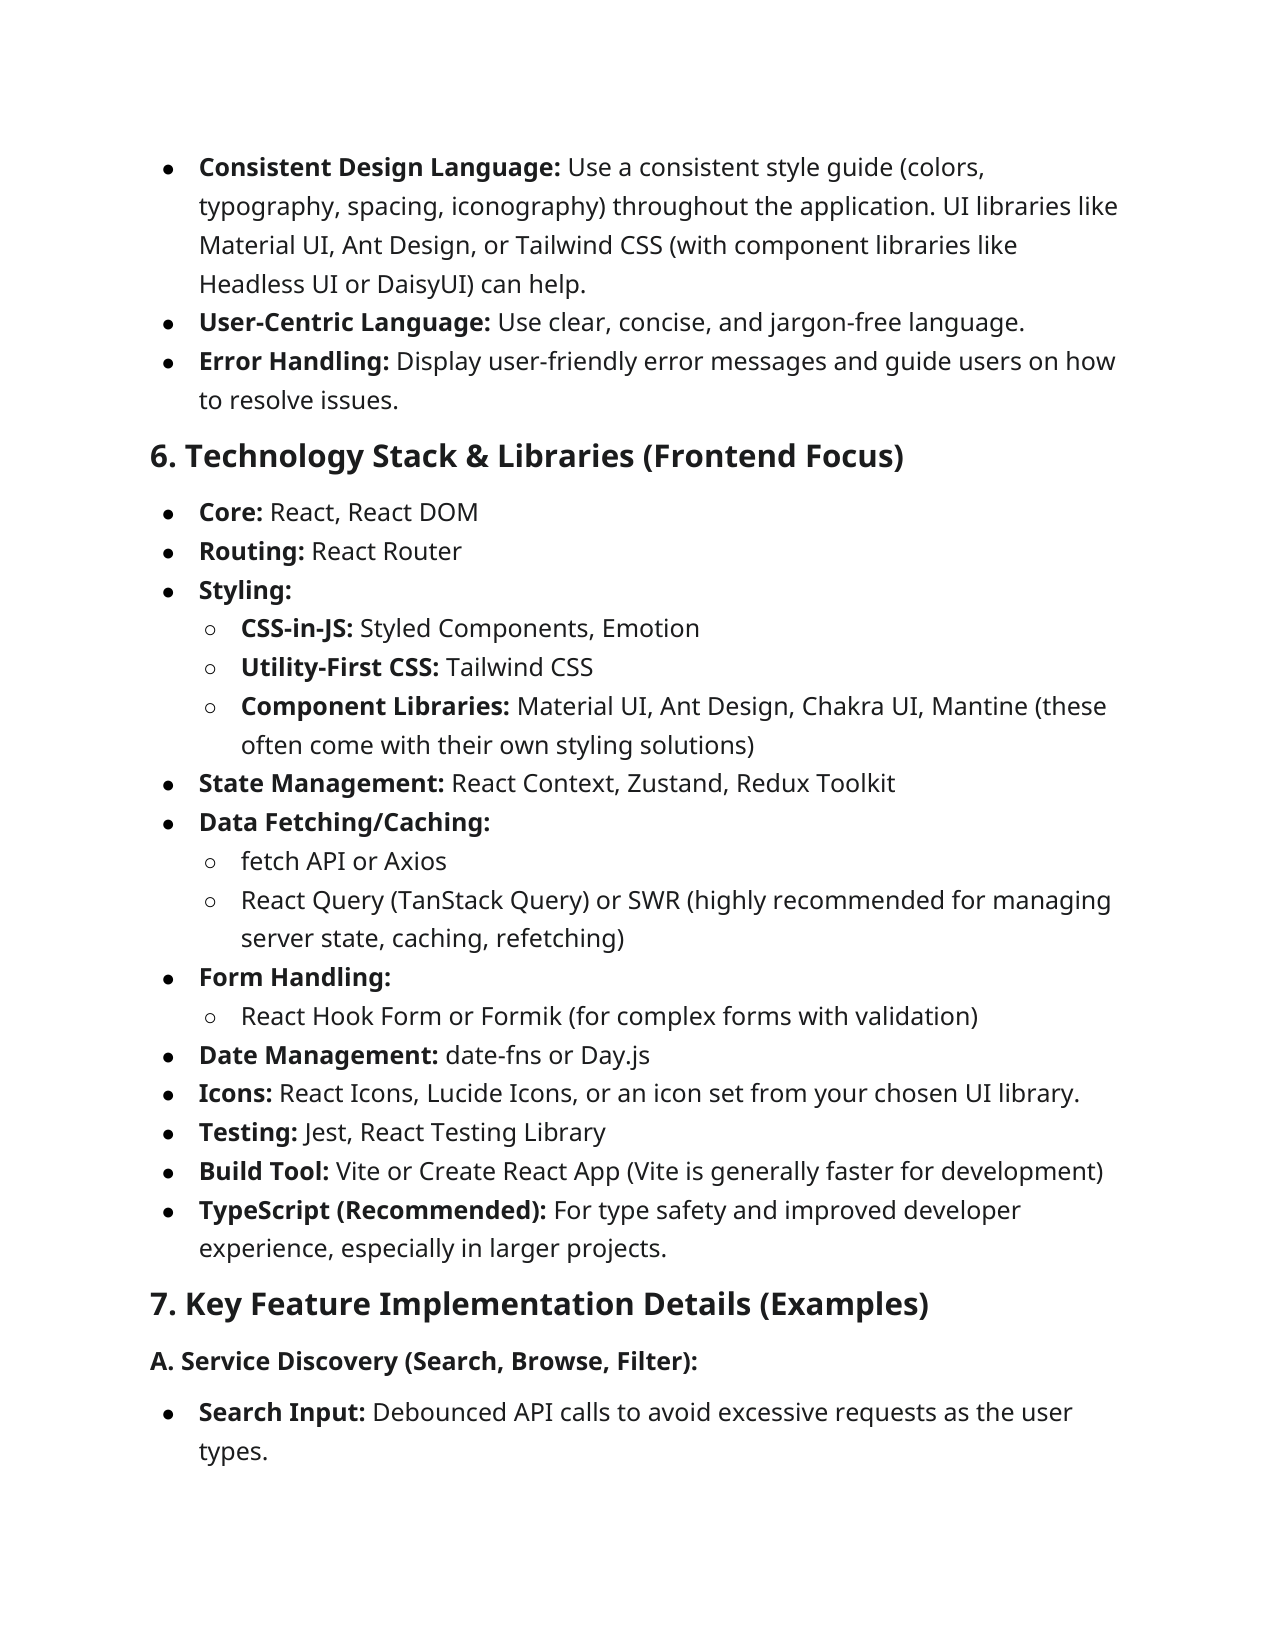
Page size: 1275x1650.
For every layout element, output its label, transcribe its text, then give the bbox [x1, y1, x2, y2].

subtitle 6. Technology Stack & Libraries (Frontend Focus) [150, 434, 1125, 476]
list Routing: React Router [161, 533, 1125, 568]
list Date Management: date-fns or Day.js [161, 1037, 1125, 1071]
list Component Libraries: Material UI, Ant Design, Chakra UI, Mantine (these often come with their own styling solutions) [203, 688, 1125, 761]
list React Hook Form or Formik (for complex forms with validation) [203, 998, 1125, 1033]
text A. Service Discovery (Search, Browse, Filter): [150, 1343, 1125, 1377]
list Consistent Design Language: Use a consistent style guide (colors, typography, spacing, iconography) throughout the application. UI libraries like Material UI, Ant Design, or Tailwind CSS (with component libraries like Headless UI or DaisyUI) can help. [161, 150, 1125, 300]
list Build Tool: Vite or Create React App (Vite is generally faster for development) [161, 1153, 1125, 1188]
list Icons: React Icons, Lucide Icons, or an icon set from your chosen UI library. [161, 1076, 1125, 1110]
list Testing: Jest, React Testing Library [161, 1115, 1125, 1149]
list Search Input: Debounced API calls to avoid excessive requests as the user types. [161, 1394, 1125, 1467]
list Form Handling: [161, 960, 1125, 994]
list Error Handling: Display user-friendly error messages and guide users on how to resolve issues. [161, 344, 1125, 417]
list Data Fetching/Caching: [161, 805, 1125, 839]
list CSS-in-JS: Styled Components, Emotion [203, 611, 1125, 645]
list React Query (TanStack Query) or SWR (highly recommended for managing server state, caching, refetching) [203, 882, 1125, 955]
list Core: React, React DOM [161, 495, 1125, 529]
list Styling: [161, 572, 1125, 606]
list TypeScript (Recommended): For type safety and improved developer experience, especially in larger projects. [161, 1192, 1125, 1265]
subtitle 7. Key Feature Implementation Details (Examples) [150, 1282, 1125, 1325]
list State Management: React Context, Zustand, Redux Toolkit [161, 766, 1125, 800]
list Utility-First CSS: Tailwind CSS [203, 650, 1125, 684]
list User-Centric Language: Use clear, concise, and jargon-free language. [161, 305, 1125, 339]
list fetch API or Axios [203, 843, 1125, 878]
